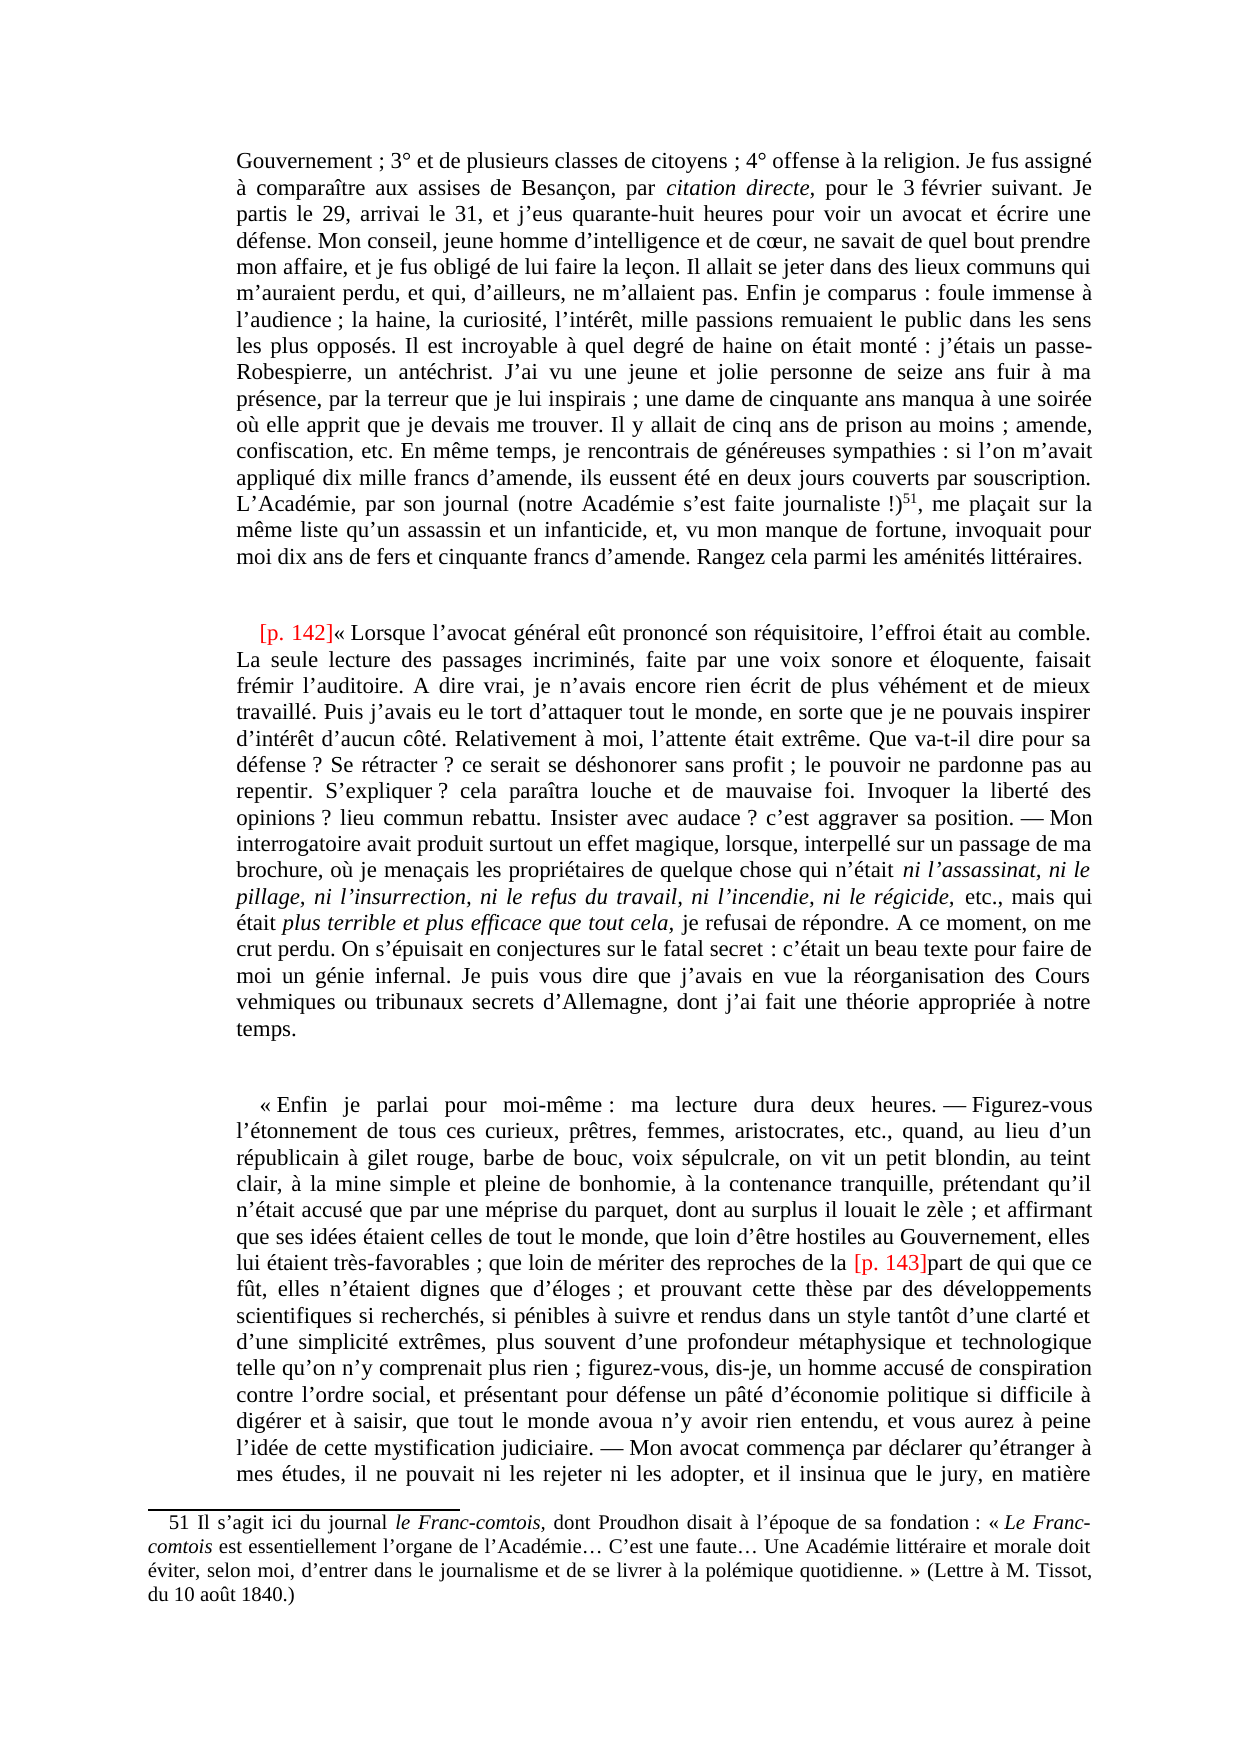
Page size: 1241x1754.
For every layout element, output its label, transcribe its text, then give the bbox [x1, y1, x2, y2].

text Gouvernement ; 3° et de plusieurs classes de citoyens ; 4° offense à la religion. Je fus assigné à comparaître aux assises de Besançon, par citation directe, pour le 3 février suivant. Je partis le 29, arrivai le 31, et j’eus quarante-huit heures pour voir un avocat et écrire une défense. Mon conseil, jeune homme d’intelligence et de cœur, ne savait de quel bout prendre mon affaire, et je fus obligé de lui faire la leçon. Il allait se jeter dans des lieux communs qui m’auraient perdu, et qui, d’ailleurs, ne m’allaient pas. Enfin je comparus : foule immense à l’audience ; la haine, la curiosité, l’intérêt, mille passions remuaient le public dans les sens les plus opposés. Il est incroyable à quel degré de haine on était monté : j’étais un passe-Robespierre, un antéchrist. J’ai vu une jeune et jolie personne de seize ans fuir à ma présence, par la terreur que je lui inspirais ; une dame de cinquante ans manqua à une soirée où elle apprit que je devais me trouver. Il y allait de cinq ans de prison au moins ; amende, confiscation, etc. En même temps, je rencontrais de généreuses sympathies : si l’on m’avait appliqué dix mille francs d’amende, ils eussent été en deux jours couverts par souscription. L’Académie, par son journal (notre Académie s’est faite journaliste !), me plaçait sur la même liste qu’un assassin et un infanticide, et, vu mon manque de fortune, invoquait pour moi dix ans de fers et cinquante francs d’amende. Rangez cela parmi les aménités littéraires. [236, 148, 1093, 569]
text [p. 142]« Lorsque l’avocat général eût prononcé son réquisitoire, l’effroi était au comble. La seule lecture des passages incriminés, faite par une voix sonore et éloquente, faisait frémir l’auditoire. A dire vrai, je n’avais encore rien écrit de plus véhément et de mieux travaillé. Puis j’avais eu le tort d’attaquer tout le monde, en sorte que je ne pouvais inspirer d’intérêt d’aucun côté. Relativement à moi, l’attente était extrême. Que va-t-il dire pour sa défense ? Se rétracter ? ce serait se déshonorer sans profit ; le pouvoir ne pardonne pas au repentir. S’expliquer ? cela paraîtra louche et de mauvaise foi. Invoquer la liberté des opinions ? lieu commun rebattu. Insister avec audace ? c’est aggraver sa position. — Mon interrogatoire avait produit surtout un effet magique, lorsque, interpellé sur un passage de ma brochure, où je menaçais les propriétaires de quelque chose qui n’était ni l’assassinat, ni le pillage, ni l’insurrection, ni le refus du travail, ni l’incendie, ni le régicide, etc., mais qui était plus terrible et plus efficace que tout cela, je refusai de répondre. A ce moment, on me crut perdu. On s’épuisait en conjectures sur le fatal secret : c’était un beau texte pour faire de moi un génie infernal. Je puis vous dire que j’avais en vue la réorganisation des Cours vehmiques ou tribunaux secrets d’Allemagne, dont j’ai fait une théorie appropriée à notre temps. [236, 619, 1093, 1041]
text « Enfin je parlai pour moi-même : ma lecture dura deux heures. — Figurez-vous l’étonnement de tous ces curieux, prêtres, femmes, aristocrates, etc., quand, au lieu d’un républicain à gilet rouge, barbe de bouc, voix sépulcrale, on vit un petit blondin, au teint clair, à la mine simple et pleine de bonhomie, à la contenance tranquille, prétendant qu’il n’était accusé que par une méprise du parquet, dont au surplus il louait le zèle ; et affirmant que ses idées étaient celles de tout le monde, que loin d’être hostiles au Gouvernement, elles lui étaient très-favorables ; que loin de mériter des reproches de la [p. 143]part de qui que ce fût, elles n’étaient dignes que d’éloges ; et prouvant cette thèse par des développements scientifiques si recherchés, si pénibles à suivre et rendus dans un style tantôt d’une clarté et d’une simplicité extrêmes, plus souvent d’une profondeur métaphysique et technologique telle qu’on n’y comprenait plus rien ; figurez-vous, dis-je, un homme accusé de conspiration contre l’ordre social, et présentant pour défense un pâté d’économie politique si difficile à digérer et à saisir, que tout le monde avoua n’y avoir rien entendu, et vous aurez à peine l’idée de cette mystification judiciaire. — Mon avocat commença par déclarer qu’étranger à mes études, il ne pouvait ni les rejeter ni les adopter, et il insinua que le jury, en matière [236, 1091, 1093, 1486]
text Il s’agit ici du journal le Franc-comtois, dont Proudhon disait à l’époque de sa fondation : « Le Franc-comtois est essentiellement l’organe de l’Académie… C’est une faute… Une Académie littéraire et morale doit éviter, selon moi, d’entrer dans le journalisme et de se livrer à la polémique quotidienne. » (Lettre à M. Tissot, du 10 août 1840.) [148, 1510, 1093, 1606]
